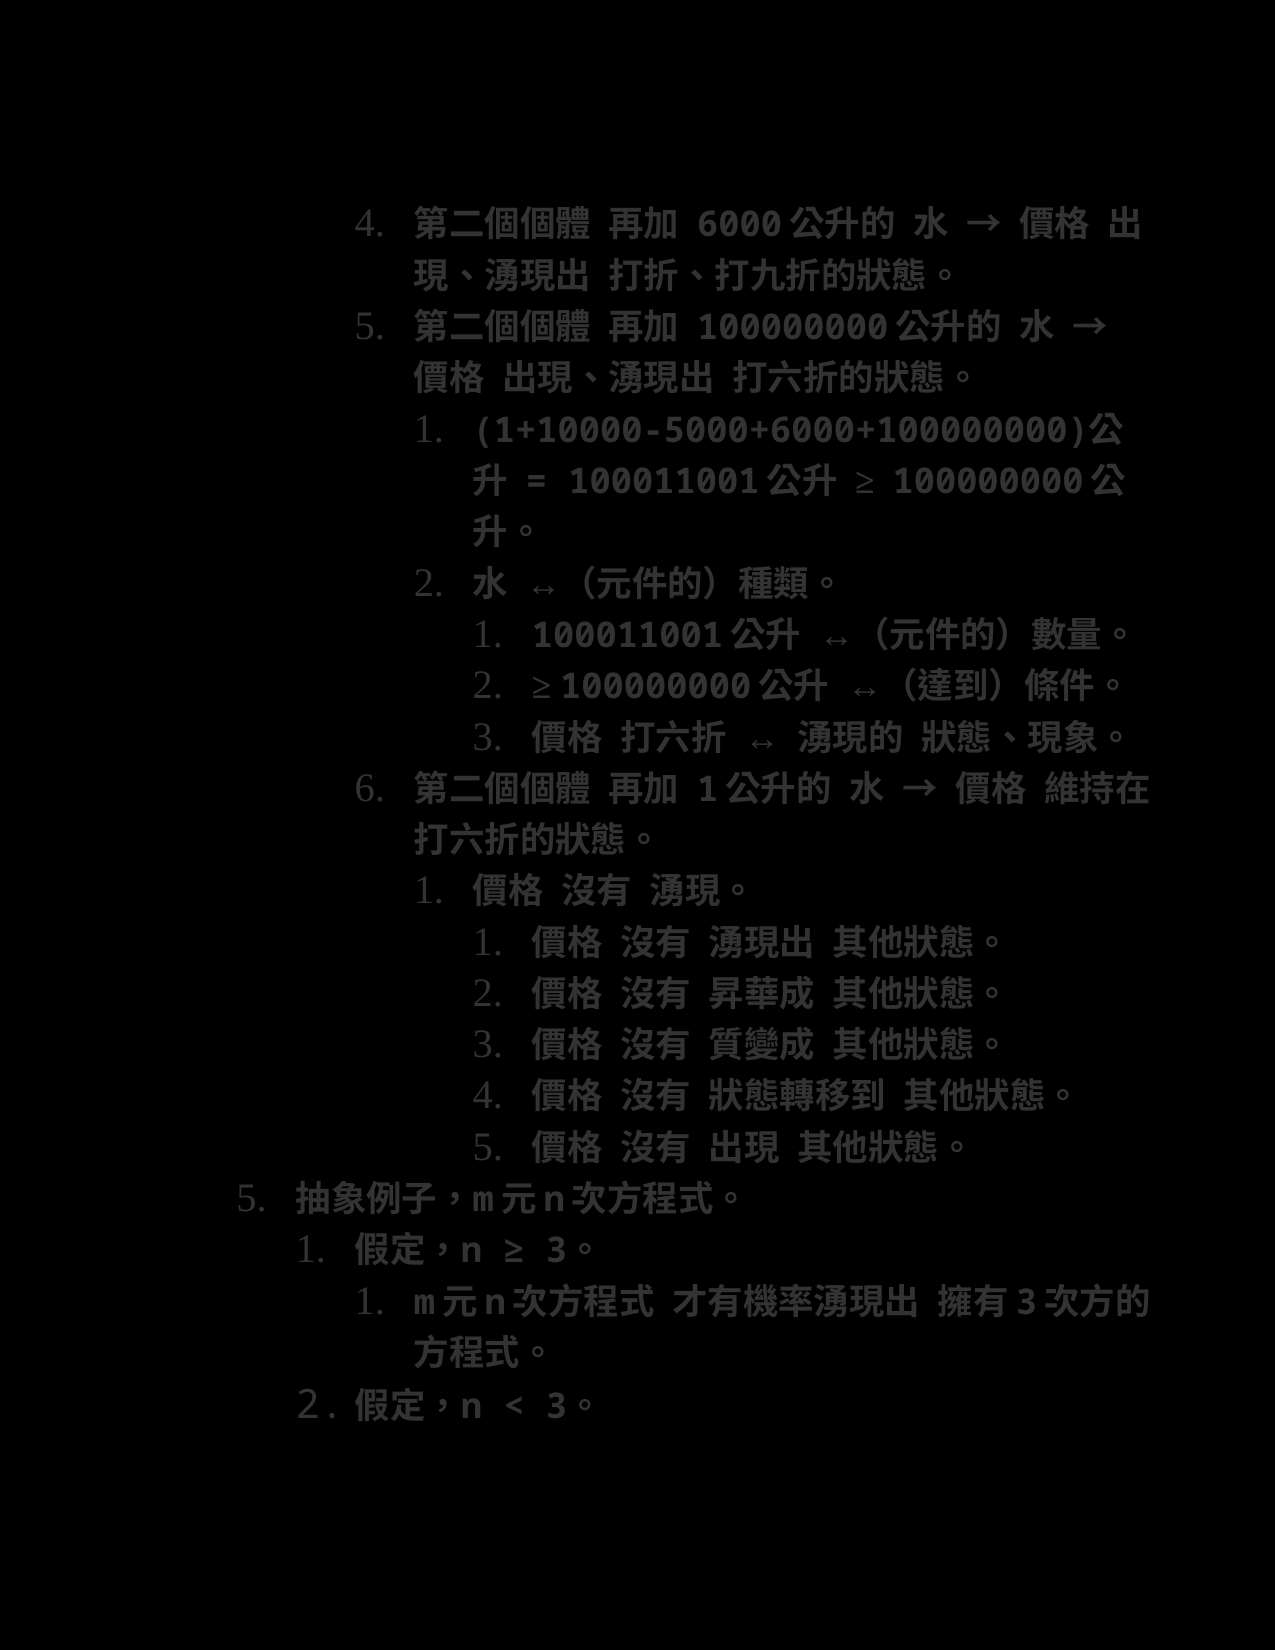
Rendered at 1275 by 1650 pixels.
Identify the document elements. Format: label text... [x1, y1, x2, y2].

list ≥ 100000000公升 ↔（達到）條件。 [472, 658, 1157, 709]
list 水 ↔（元件的）種類。 [413, 555, 1157, 606]
list 第二個個體 再加 6000公升的 水 → 價格 出現、湧現出 打折、打九折的狀態。 [354, 196, 1157, 298]
list (1+10000-5000+6000+100000000)公升 = 100011001公升 ≥ 100000000公升。 [413, 401, 1157, 555]
list 第二個個體 再加 1公升的 水 → 價格 維持在 打六折的狀態。 [354, 760, 1157, 863]
list 假定，n < 3。 [295, 1376, 1157, 1431]
list m元n次方程式 才有機率湧現出 擁有3次方的方程式。 [354, 1273, 1157, 1376]
list 第二個個體 再加 100000000公升的 水 → 價格 出現、湧現出 打六折的狀態。 [354, 298, 1157, 401]
list 價格 沒有 湧現。 [413, 863, 1157, 914]
list 價格 沒有 湧現出 其他狀態。 [472, 914, 1157, 965]
list 價格 沒有 出現 其他狀態。 [472, 1119, 1157, 1170]
list 假定，n ≥ 3。 [295, 1222, 1157, 1273]
list 價格 打六折 ↔ 湧現的 狀態、現象。 [472, 709, 1157, 760]
list 價格 沒有 昇華成 其他狀態。 [472, 965, 1157, 1017]
list 抽象例子，m元n次方程式。 [236, 1170, 1157, 1222]
list 價格 沒有 質變成 其他狀態。 [472, 1017, 1157, 1068]
list 100011001公升 ↔（元件的）數量。 [472, 606, 1157, 658]
list 價格 沒有 狀態轉移到 其他狀態。 [472, 1068, 1157, 1119]
